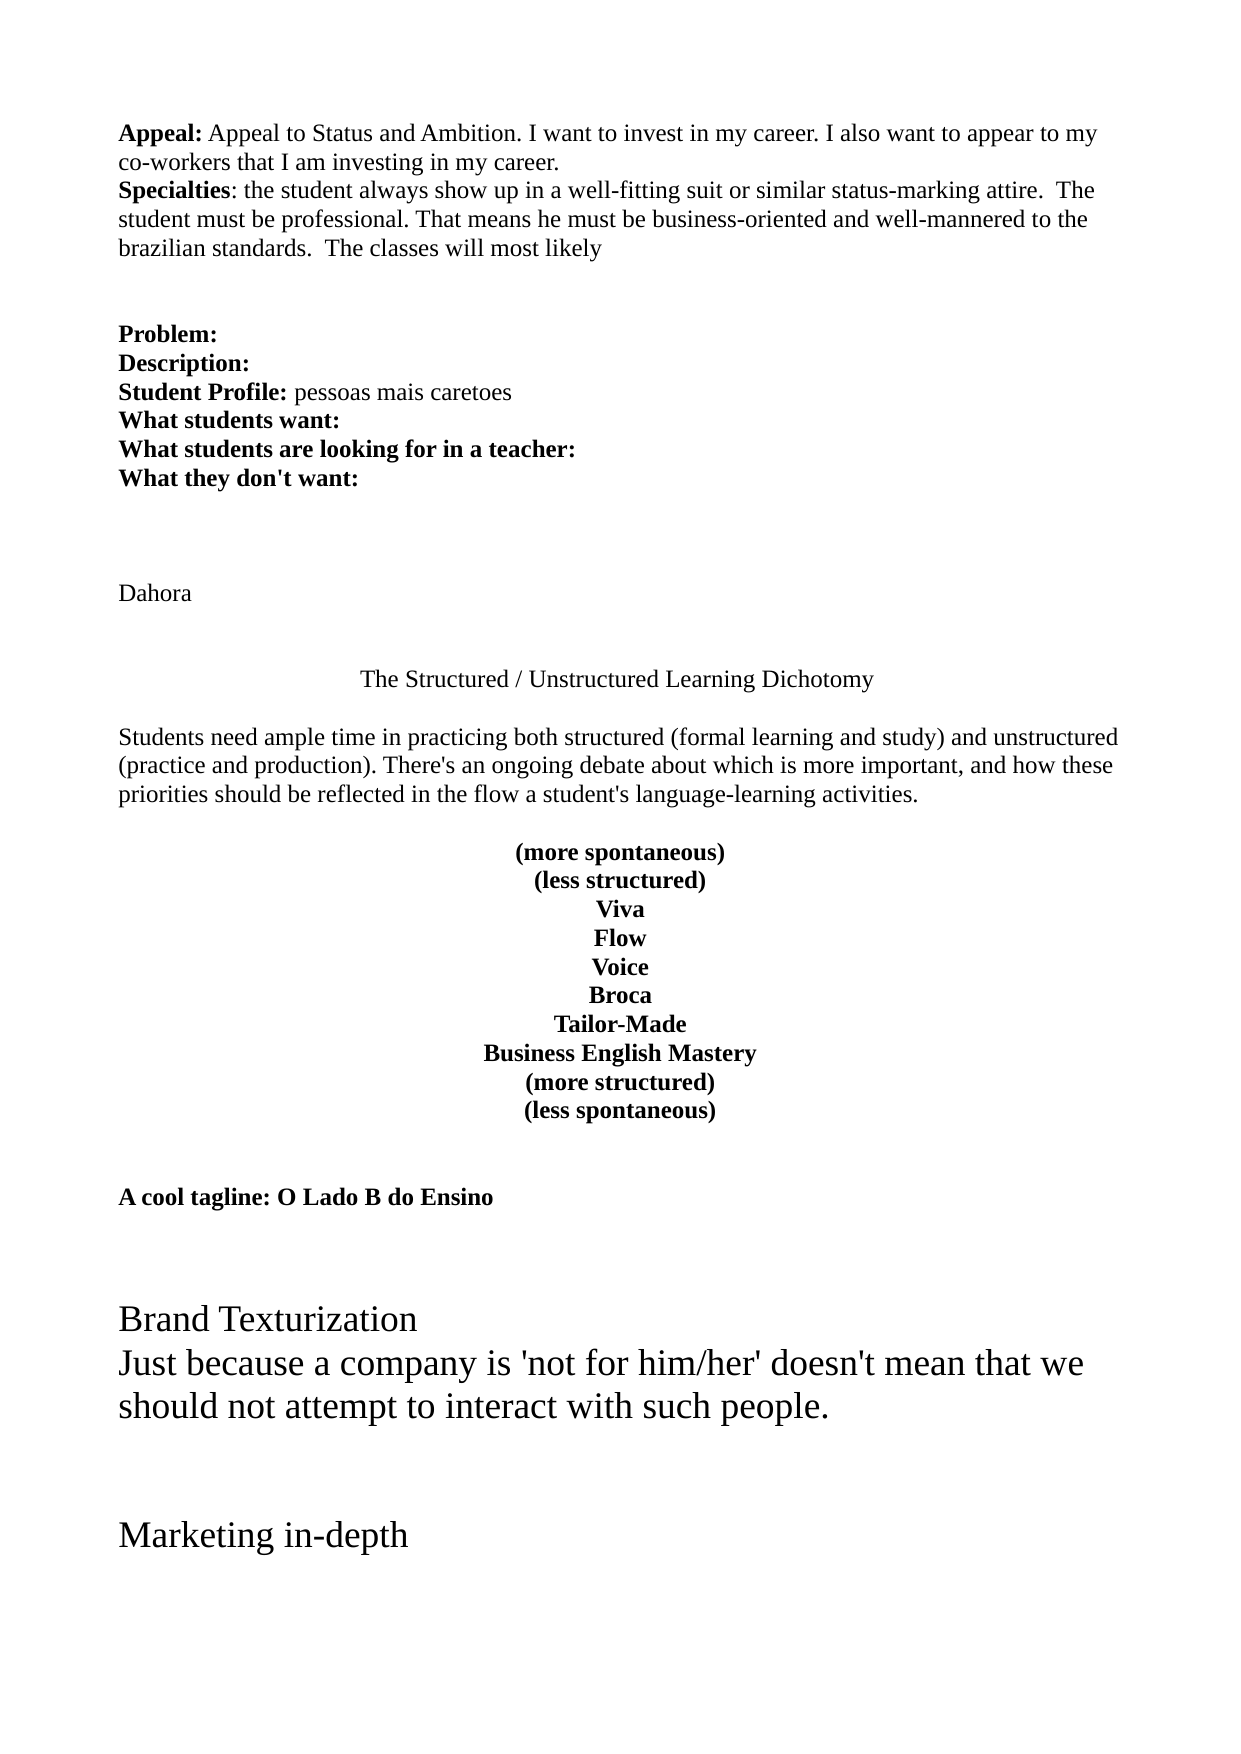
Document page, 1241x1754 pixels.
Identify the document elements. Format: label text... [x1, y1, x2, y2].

text A cool tagline: O Lado B do Ensino [118, 1182, 1122, 1211]
text (more spontaneous) [118, 837, 1122, 866]
text Students need ample time in practicing both structured (formal learning and study) and unstructured (practice and production). There's an ongoing debate about which is more important, and how these priorities should be reflected in the flow a student's language-learning activities. [118, 722, 1122, 808]
text (less structured) [118, 866, 1122, 894]
text Voice [118, 952, 1122, 981]
text Business English Mastery [118, 1038, 1122, 1067]
text Student Profile: pessoas mais caretoes [118, 377, 1122, 406]
text Viva [118, 894, 1122, 923]
text The Structured / Unstructured Learning Dichotomy [118, 664, 1122, 693]
text Broca [118, 981, 1122, 1009]
text Tailor-Made [118, 1009, 1122, 1038]
text Problem: [118, 319, 1122, 348]
text (less spontaneous) [118, 1096, 1122, 1124]
text What they don't want: [118, 463, 1122, 492]
text Dahora [118, 578, 1122, 607]
text Description: [118, 348, 1122, 377]
text (more structured) [118, 1067, 1122, 1096]
text Specialties: the student always show up in a well-fitting suit or similar status-marking attire. The student must be professional. That means he must be business-oriented and well-mannered to the brazilian standards. The classes will most likely [118, 176, 1122, 262]
text Brand Texturization [118, 1297, 1122, 1340]
text Appeal: Appeal to Status and Ambition. I want to invest in my career. I also want to appear to my co-workers that I am investing in my career. [118, 118, 1122, 176]
text What students want: [118, 406, 1122, 434]
text Marketing in-depth [118, 1512, 1122, 1599]
text Flow [118, 923, 1122, 952]
text Just because a company is 'not for him/her' doesn't mean that we should not attempt to interact with such people. [118, 1340, 1122, 1426]
text What students are looking for in a teacher: [118, 434, 1122, 463]
